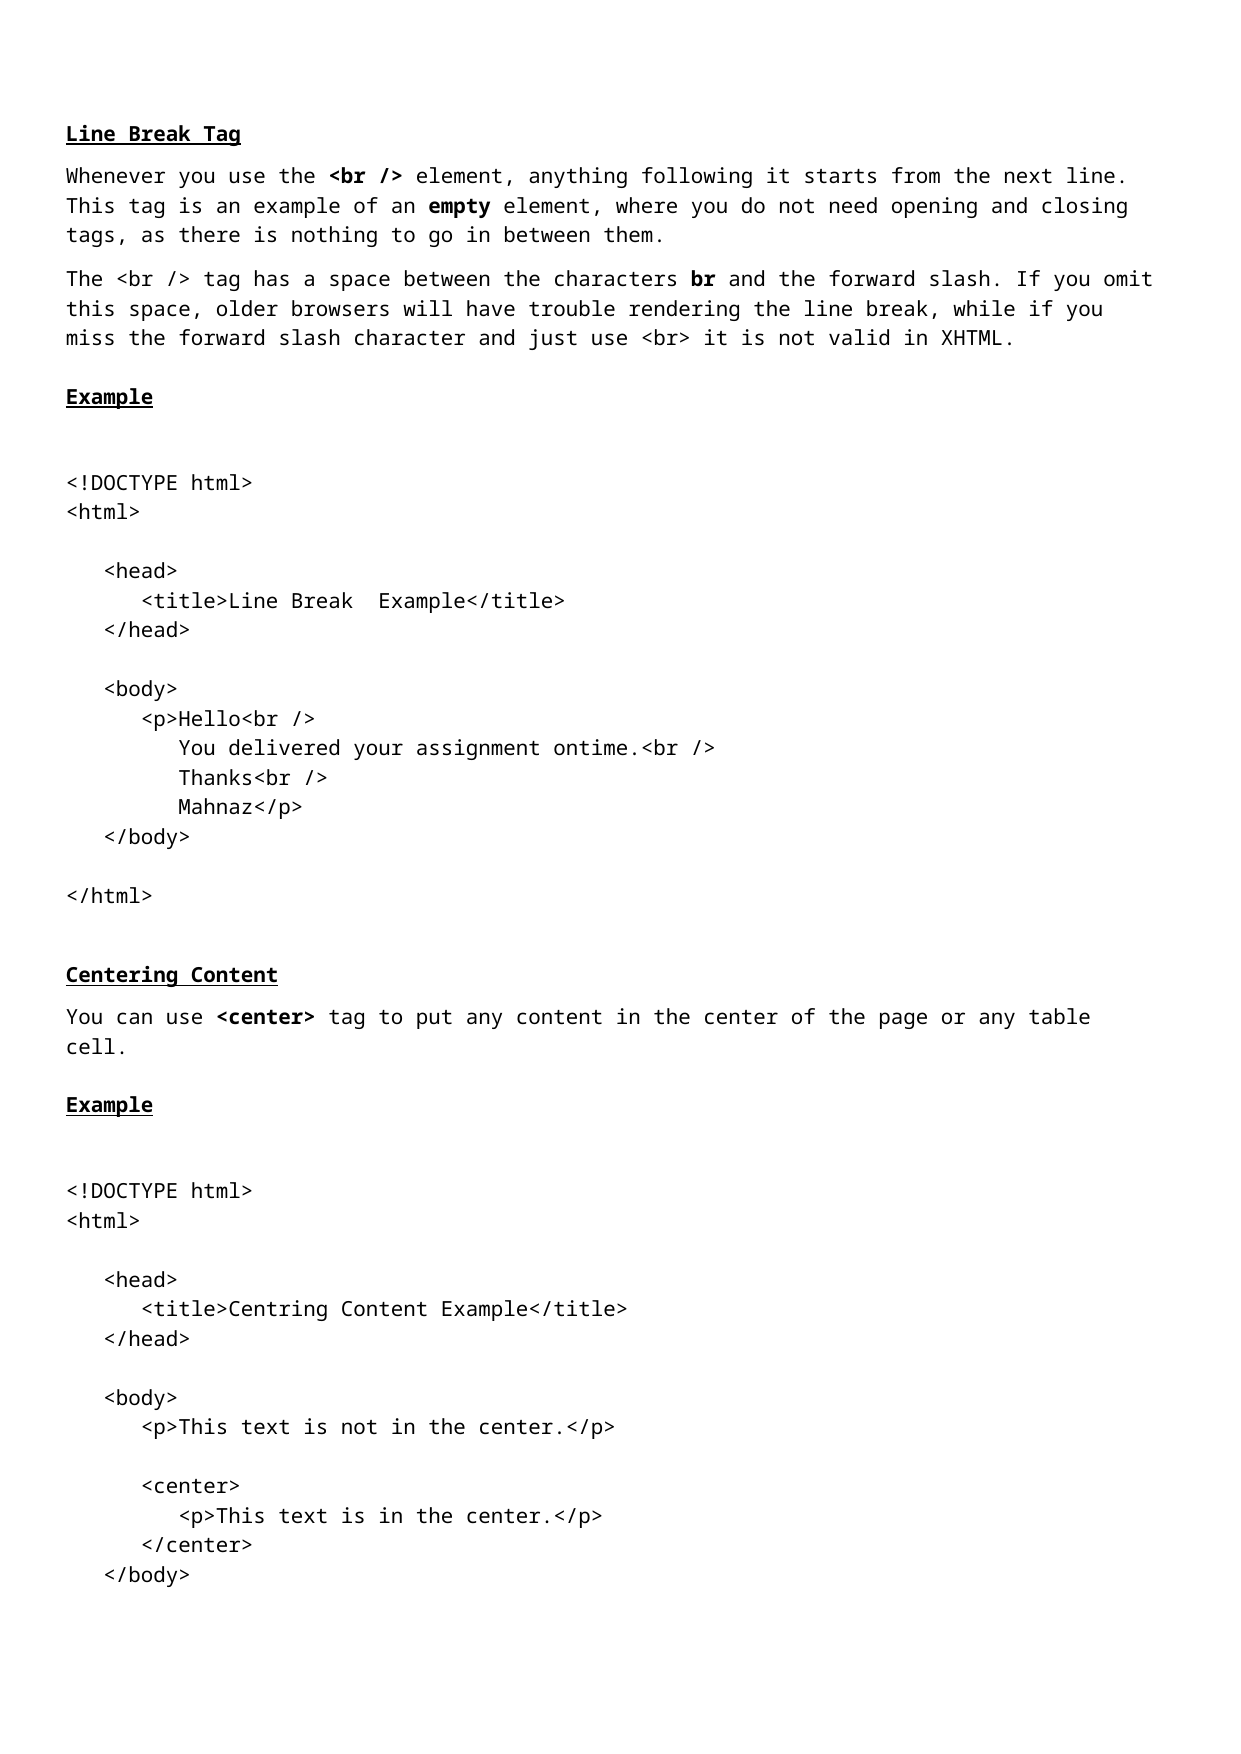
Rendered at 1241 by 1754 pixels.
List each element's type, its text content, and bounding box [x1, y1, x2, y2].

text You delivered your assignment ontime.<br /> [66, 732, 1158, 762]
text </head> [66, 1323, 1158, 1352]
subtitle Example [66, 381, 1158, 410]
text <body> [66, 673, 1158, 703]
text <head> [66, 555, 1158, 585]
text Mahnaz</p> [66, 791, 1158, 821]
text <body> [66, 1382, 1158, 1411]
text </center> [66, 1529, 1158, 1559]
text <p>This text is not in the center.</p> [66, 1411, 1158, 1441]
text <p>This text is in the center.</p> [66, 1500, 1158, 1529]
text <head> [66, 1264, 1158, 1293]
text <html> [66, 1205, 1158, 1234]
text </head> [66, 614, 1158, 644]
text <title>Centring Content Example</title> [66, 1293, 1158, 1323]
text <title>Line Break Example</title> [66, 585, 1158, 614]
text <!DOCTYPE html> [66, 1175, 1158, 1205]
text <p>Hello<br /> [66, 703, 1158, 732]
text </html> [66, 879, 1158, 909]
subtitle Centering Content [66, 959, 1158, 989]
text Thanks<br /> [66, 762, 1158, 791]
text </body> [66, 821, 1158, 850]
text <html> [66, 496, 1158, 526]
subtitle Example [66, 1089, 1158, 1119]
text </body> [66, 1559, 1158, 1588]
text Whenever you use the <br /> element, anything following it starts from the next line. This tag is an example of an empty element, where you do not need opening and closing tags, as there is nothing to go in between them. [66, 160, 1158, 248]
subtitle Line Break Tag [66, 118, 1158, 148]
text The <br /> tag has a space between the characters br and the forward slash. If you omit this space, older browsers will have trouble rendering the line break, while if you miss the forward slash character and just use <br> it is not valid in XHTML. [66, 263, 1158, 352]
text <center> [66, 1470, 1158, 1500]
text <!DOCTYPE html> [66, 467, 1158, 496]
text You can use <center> tag to put any content in the center of the page or any table cell. [66, 1001, 1158, 1060]
